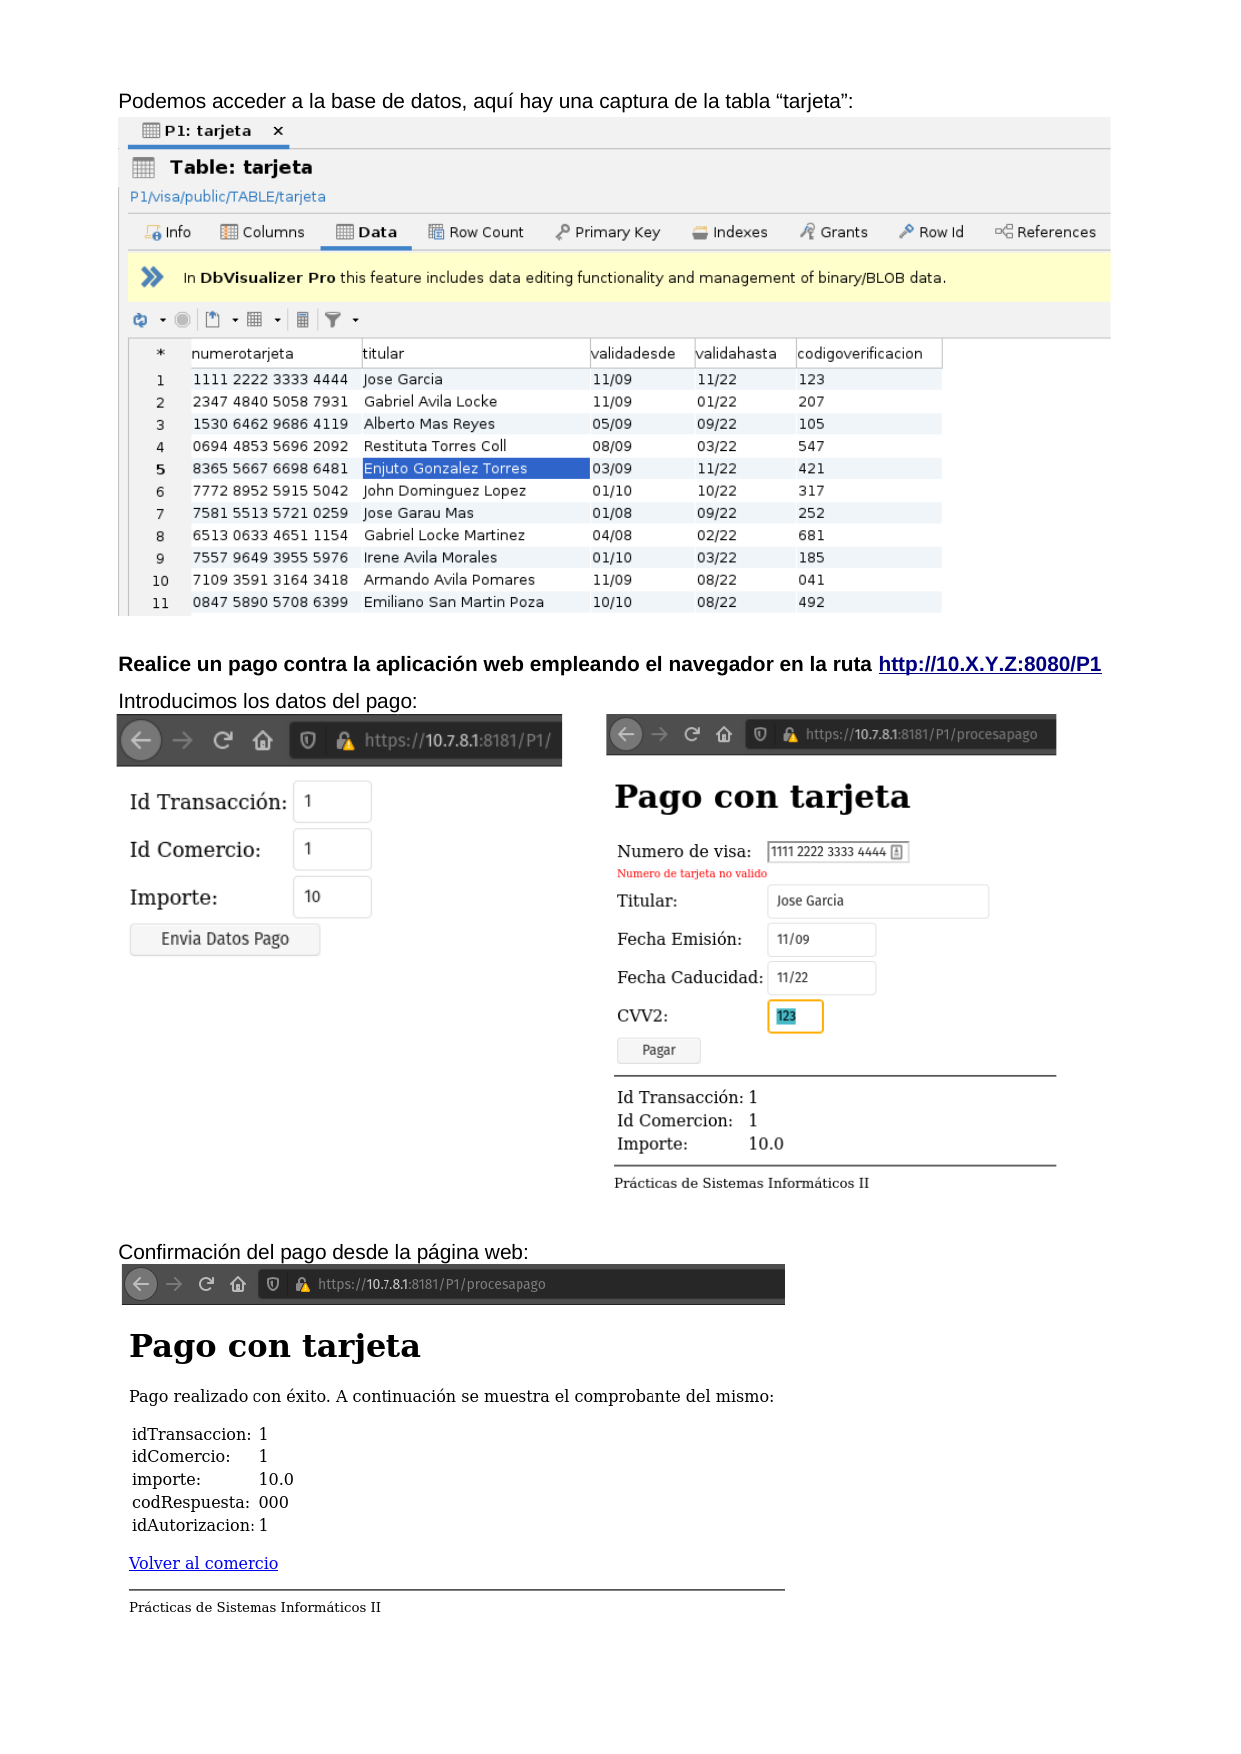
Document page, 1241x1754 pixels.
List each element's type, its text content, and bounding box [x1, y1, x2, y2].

text Realice un pago contra la aplicación web empleando el navegador en la ruta http://10.X.Y.Z:8080/P1 [118, 652, 1122, 676]
text Podemos acceder a la base de datos, aquí hay una captura de la tabla “tarjeta”: [118, 88, 1122, 112]
text Confirmación del pago desde la página web: [118, 1239, 1122, 1263]
picture [606, 714, 1057, 1203]
text Introducimos los datos del pago: [118, 689, 1122, 713]
picture [121, 1264, 785, 1631]
picture [118, 117, 1111, 616]
picture [116, 714, 563, 970]
